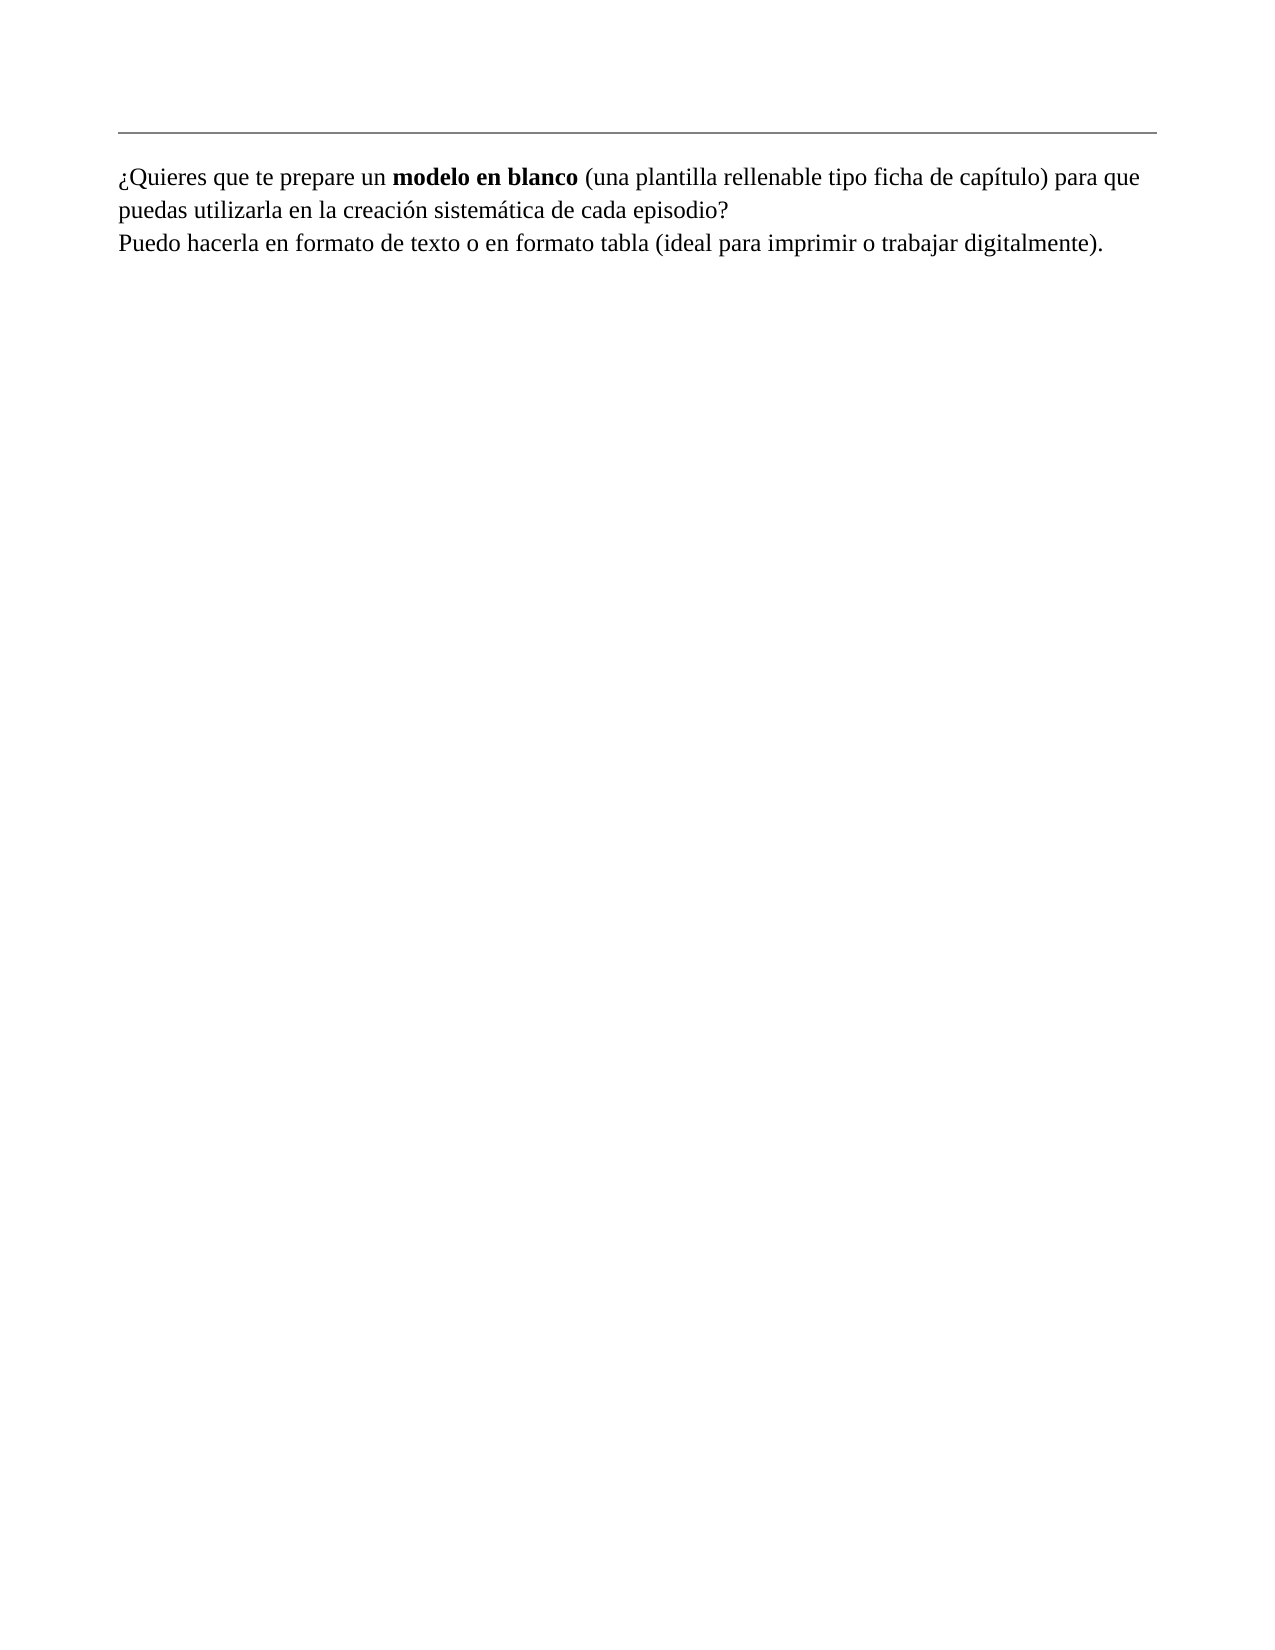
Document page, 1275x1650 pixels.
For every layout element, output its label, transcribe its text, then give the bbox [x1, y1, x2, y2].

text ¿Quieres que te prepare un modelo en blanco (una plantilla rellenable tipo ficha de capítulo) para que puedas utilizarla en la creación sistemática de cada episodio? Puedo hacerla en formato de texto o en formato tabla (ideal para imprimir o trabajar digitalmente). [118, 162, 1157, 257]
